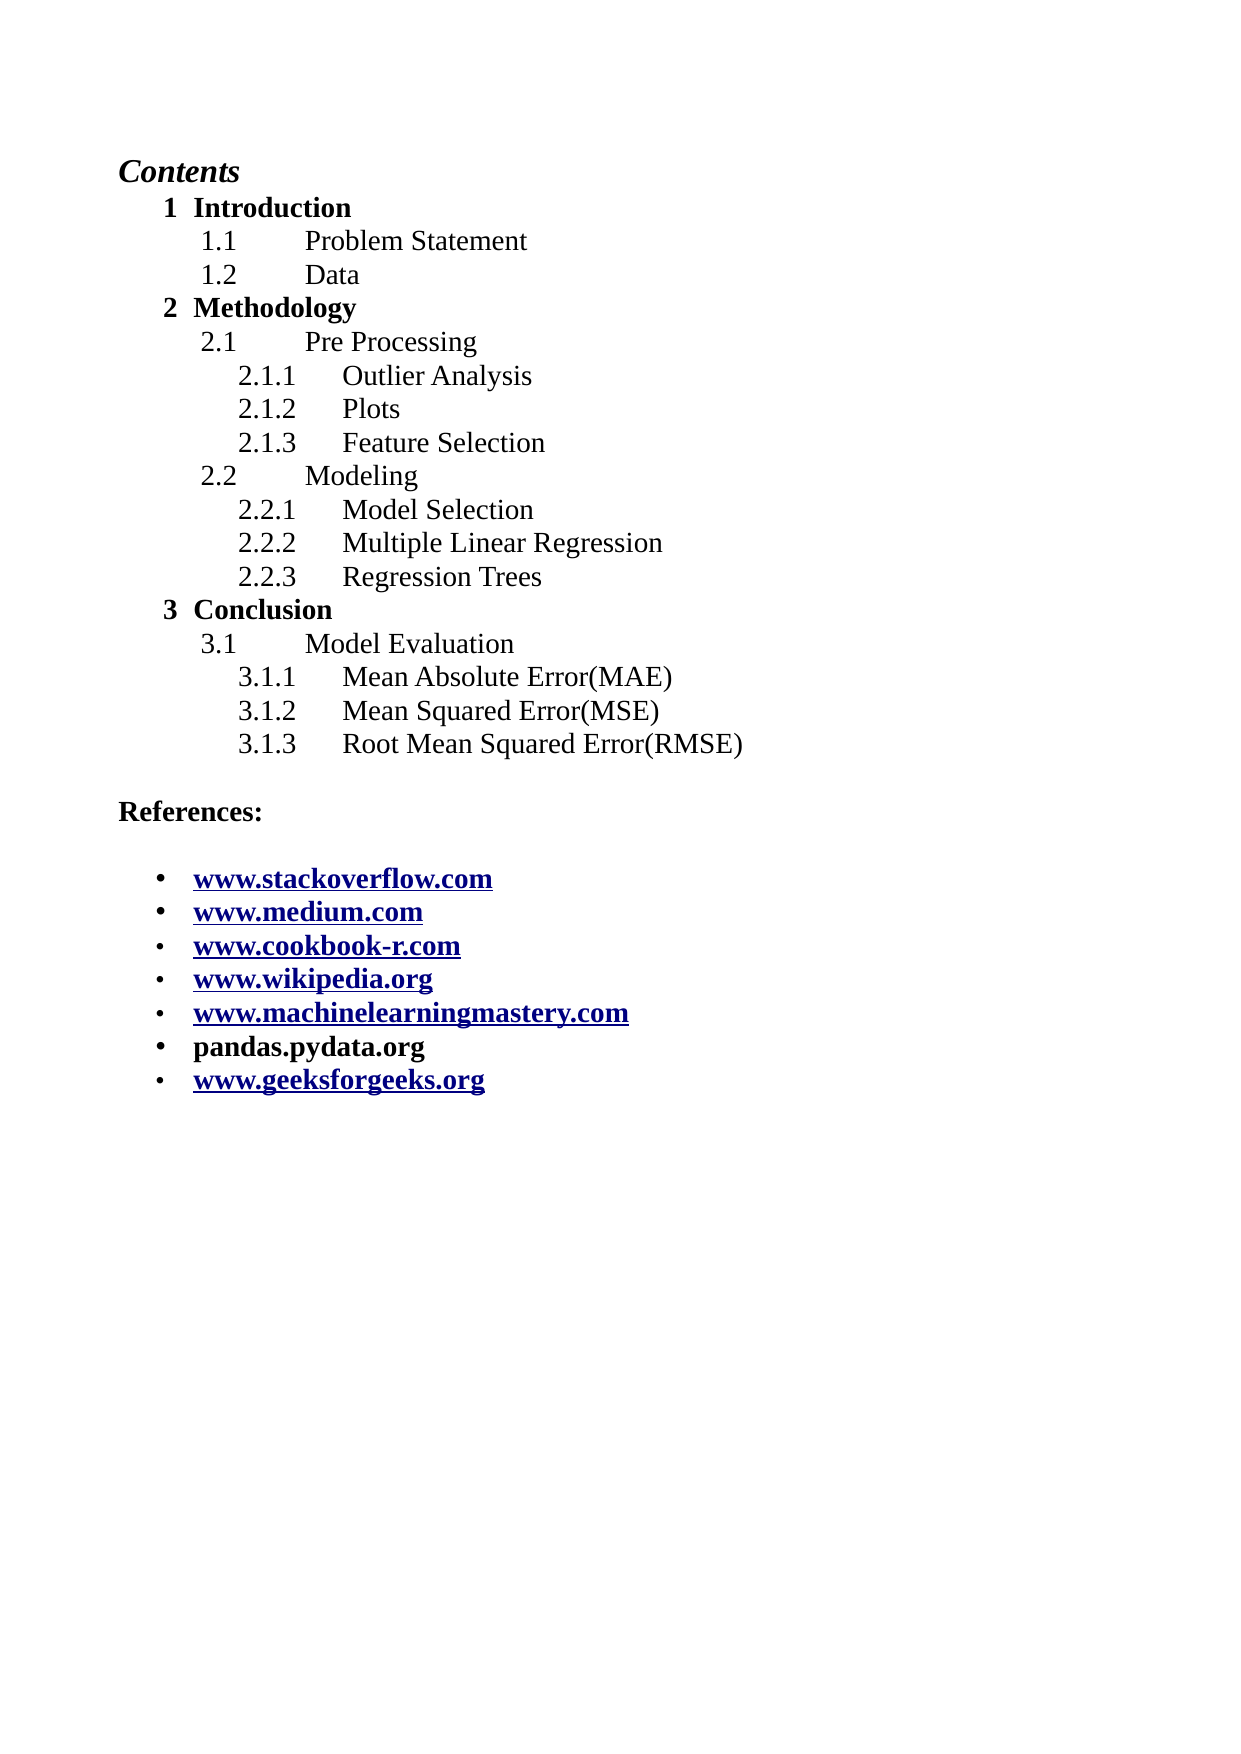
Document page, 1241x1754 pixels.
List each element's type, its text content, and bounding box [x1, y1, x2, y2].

list www.cookbook-r.com [156, 928, 1122, 962]
list www.geeksforgeeks.org [156, 1062, 1122, 1096]
list www.machinelearningmastery.com [156, 995, 1122, 1029]
list Plots [231, 391, 1122, 425]
list Data [193, 257, 1122, 291]
list Mean Squared Error(MSE) [231, 693, 1122, 727]
list Mean Absolute Error(MAE) [231, 659, 1122, 693]
list Feature Selection [231, 425, 1122, 458]
list Modeling [193, 458, 1122, 492]
list Problem Statement [193, 223, 1122, 257]
list pandas.pydata.org [156, 1029, 1122, 1062]
list www.medium.com [156, 894, 1122, 928]
list Methodology [156, 291, 1122, 324]
list www.wikipedia.org [156, 962, 1122, 995]
text Contents [118, 152, 1122, 190]
list Model Evaluation [193, 626, 1122, 659]
list Regression Trees [231, 559, 1122, 592]
list Pre Processing [193, 324, 1122, 358]
list Multiple Linear Regression [231, 525, 1122, 559]
list Root Mean Squared Error(RMSE) [231, 727, 1122, 760]
list Introduction [156, 190, 1122, 223]
list Outlier Analysis [231, 358, 1122, 391]
list Model Selection [231, 492, 1122, 525]
list www.stackoverflow.com [156, 861, 1122, 894]
list Conclusion [156, 592, 1122, 626]
text References: [118, 794, 1122, 827]
